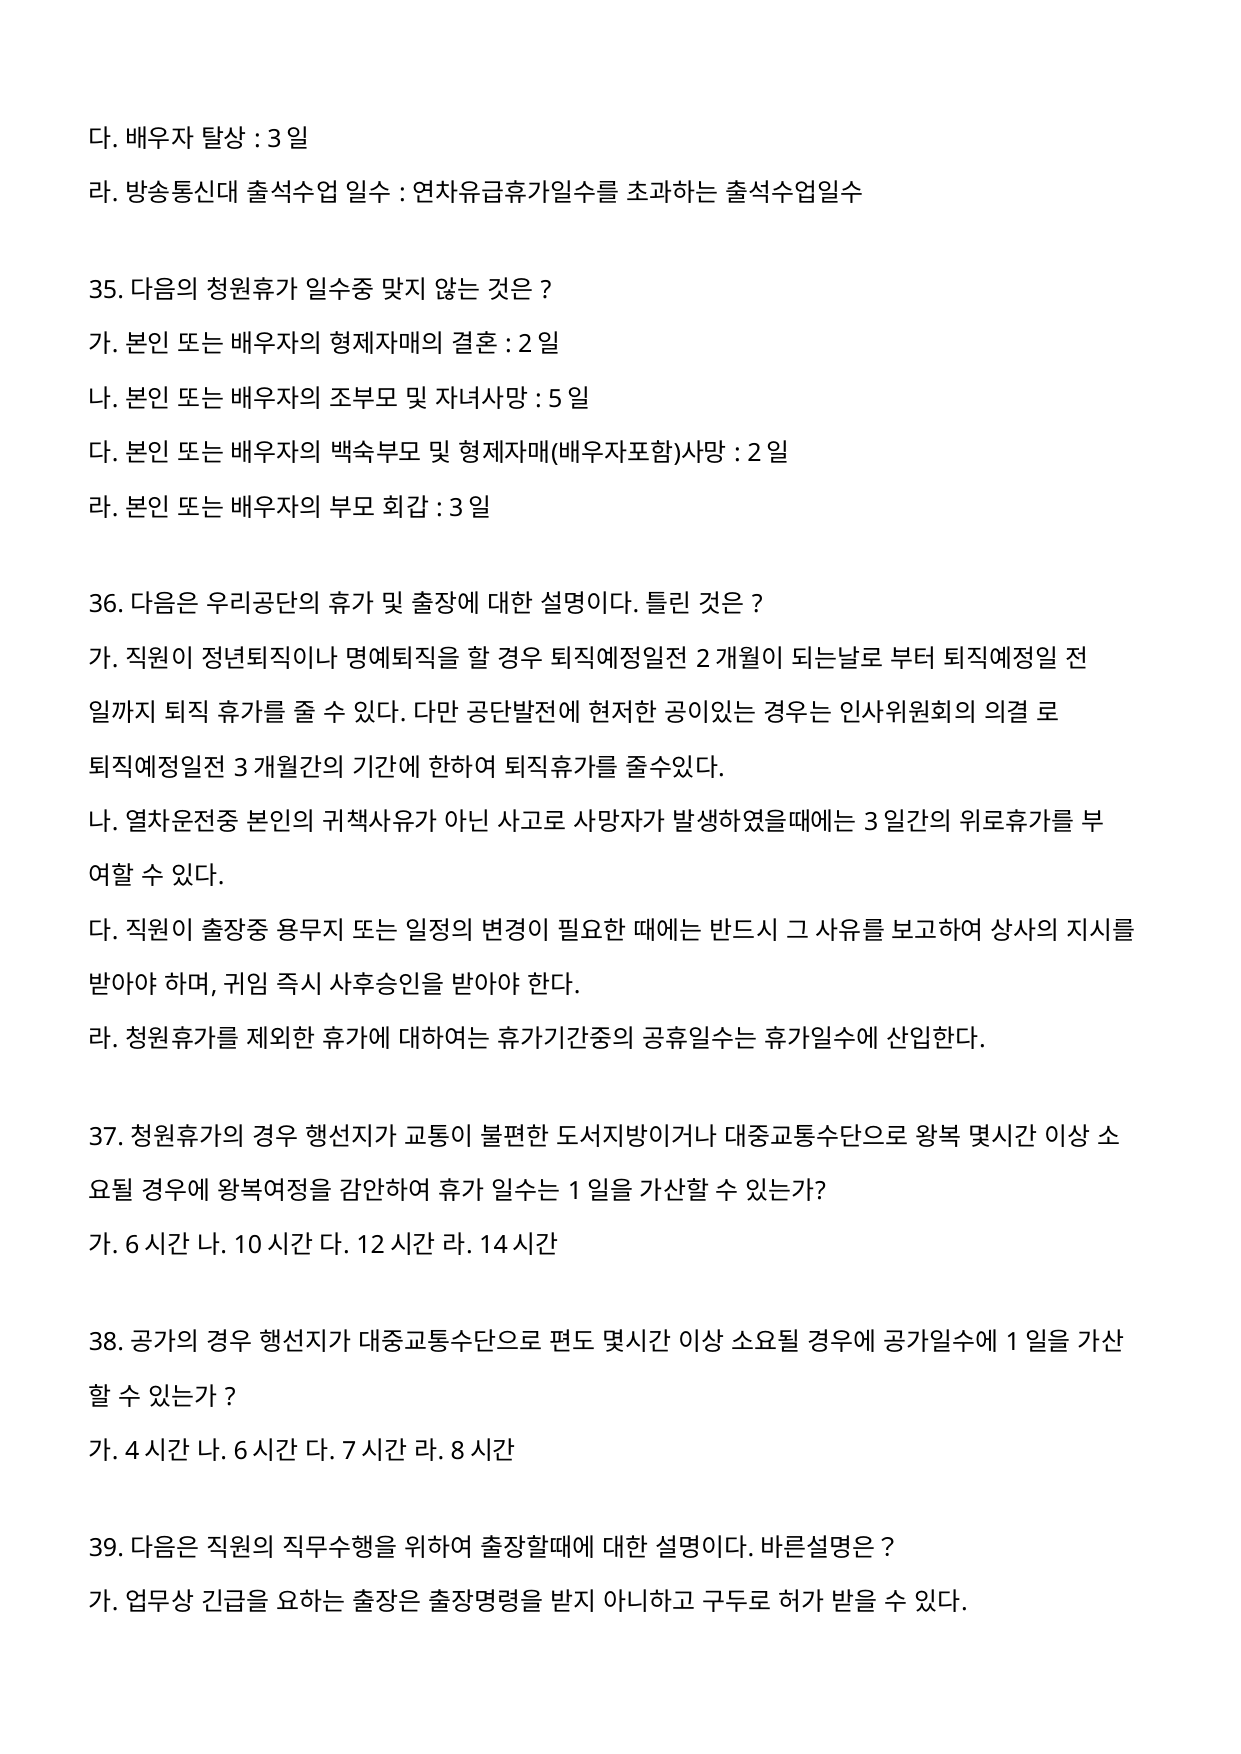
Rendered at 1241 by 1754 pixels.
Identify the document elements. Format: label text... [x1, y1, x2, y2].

text 라. 본인 또는 배우자의 부모 회갑 : 3일 [88, 487, 1152, 523]
text 라. 청원휴가를 제외한 휴가에 대하여는 휴가기간중의 공휴일수는 휴가일수에 산입한다. [88, 1019, 1152, 1055]
text 가. 직원이 정년퇴직이나 명예퇴직을 할 경우 퇴직예정일전 2개월이 되는날로 부터 퇴직예정일 전 일까지 퇴직 휴가를 줄 수 있다. 다만 공단발전에 현저한 공이있는 경우는 인사위원회의 의결 로 퇴직예정일전 3개월간의 기간에 한하여 퇴직휴가를 줄수있다. [88, 638, 1152, 783]
text 나. 열차운전중 본인의 귀책사유가 아닌 사고로 사망자가 발생하였을때에는 3일간의 위로휴가를 부 여할 수 있다. [88, 801, 1152, 892]
text 다. 직원이 출장중 용무지 또는 일정의 변경이 필요한 때에는 반드시 그 사유를 보고하여 상사의 지시를 받아야 하며, 귀임 즉시 사후승인을 받아야 한다. [88, 910, 1152, 1001]
text 37. 청원휴가의 경우 행선지가 교통이 불편한 도서지방이거나 대중교통수단으로 왕복 몇시간 이상 소 요될 경우에 왕복여정을 감안하여 휴가 일수는 1일을 가산할 수 있는가? [88, 1116, 1152, 1207]
text 39. 다음은 직원의 직무수행을 위하여 출장할때에 대한 설명이다. 바른설명은？ [88, 1527, 1152, 1564]
text 36. 다음은 우리공단의 휴가 및 출장에 대한 설명이다. 틀린 것은 ? [88, 584, 1152, 620]
text 나. 본인 또는 배우자의 조부모 및 자녀사망 : 5일 [88, 378, 1152, 414]
text 라. 방송통신대 출석수업 일수 : 연차유급휴가일수를 초과하는 출석수업일수 [88, 172, 1152, 209]
text 38. 공가의 경우 행선지가 대중교통수단으로 편도 몇시간 이상 소요될 경우에 공가일수에 1일을 가산 할 수 있는가 ? [88, 1322, 1152, 1412]
text 35. 다음의 청원휴가 일수중 맞지 않는 것은 ? [88, 269, 1152, 306]
text 가. 본인 또는 배우자의 형제자매의 결혼 : 2일 [88, 324, 1152, 360]
text 가. 업무상 긴급을 요하는 출장은 출장명령을 받지 아니하고 구두로 허가 받을 수 있다. [88, 1582, 1152, 1618]
text 다. 본인 또는 배우자의 백숙부모 및 형제자매(배우자포함)사망 : 2일 [88, 433, 1152, 469]
text 가. 6시간 나. 10시간 다. 12시간 라. 14시간 [88, 1225, 1152, 1261]
text 가. 4시간 나. 6시간 다. 7시간 라. 8시간 [88, 1430, 1152, 1467]
text 다. 배우자 탈상 : 3일 [88, 118, 1152, 154]
